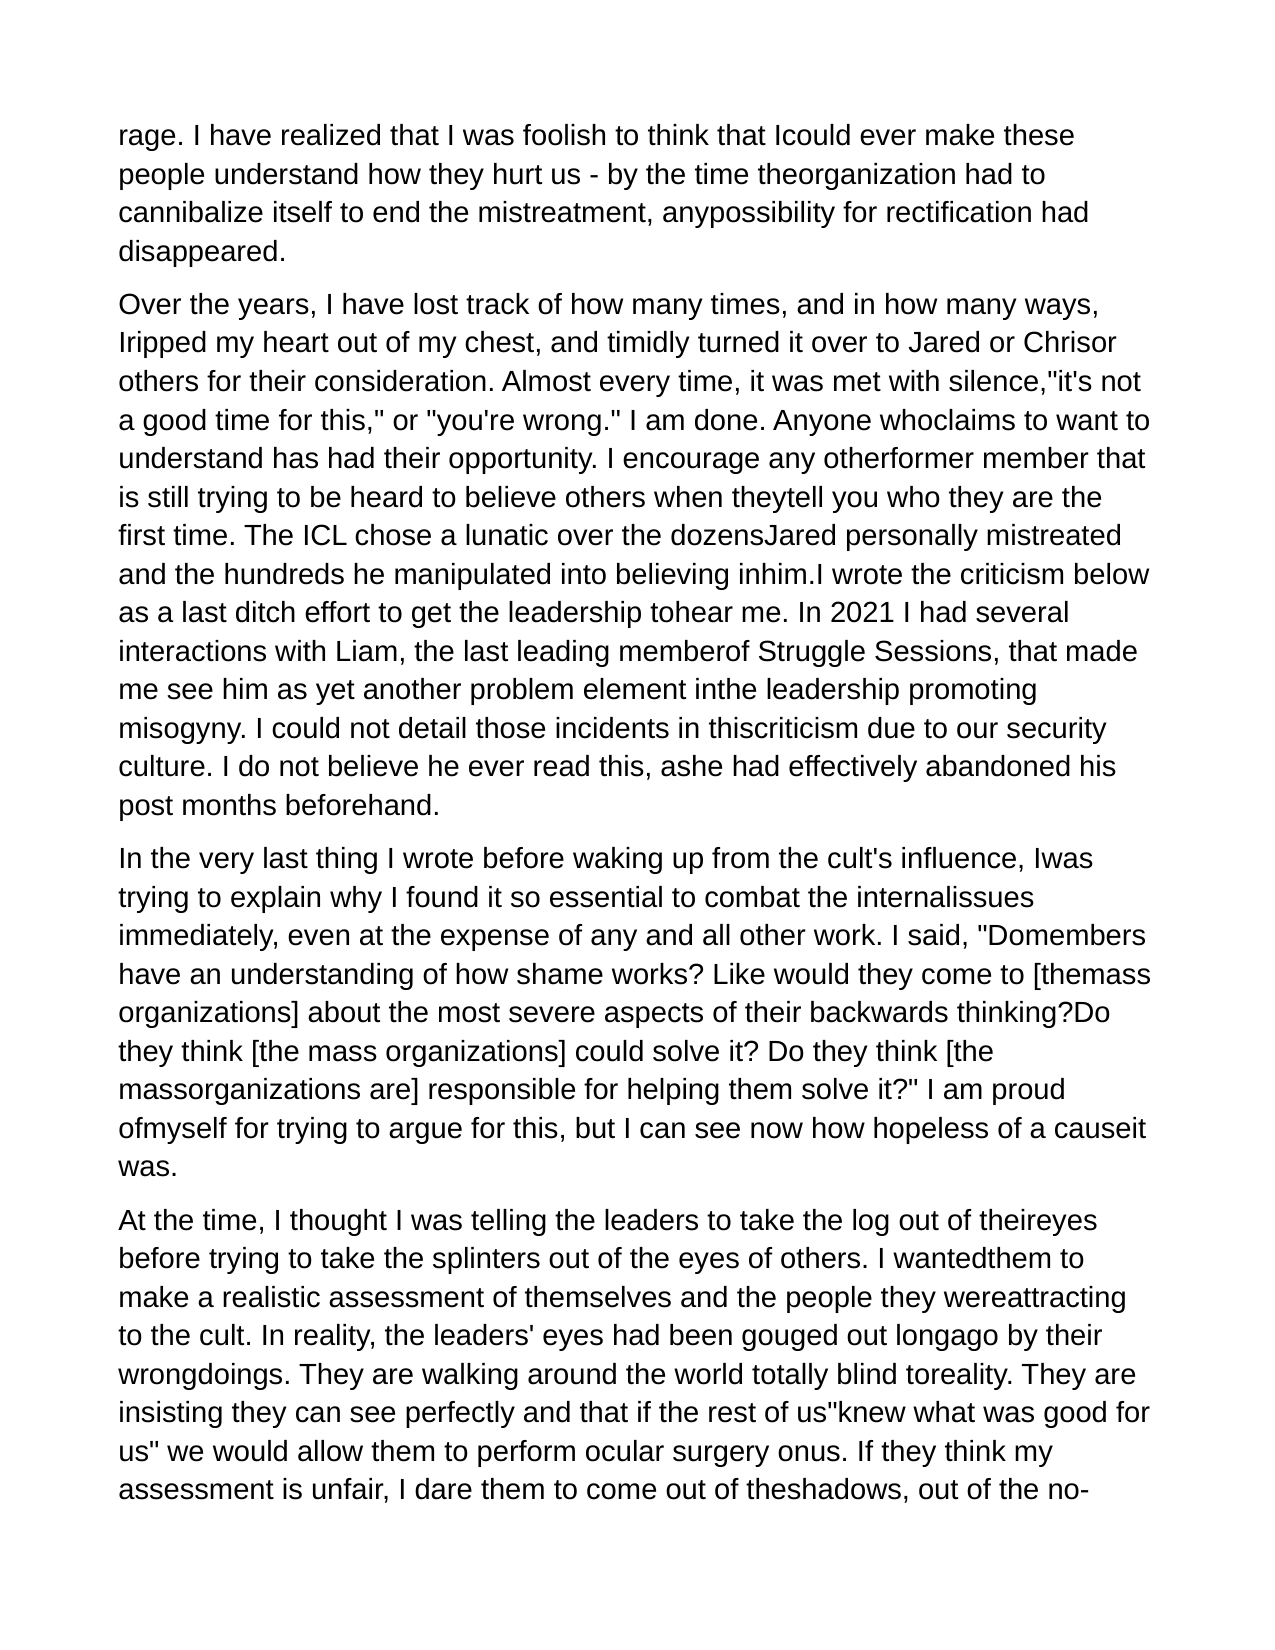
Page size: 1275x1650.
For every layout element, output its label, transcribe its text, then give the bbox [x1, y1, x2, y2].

text Over the years, I have lost track of how many times, and in how many ways, Iripped my heart out of my chest, and timidly turned it over to Jared or Chrisor others for their consideration. Almost every time, it was met with silence,"it's not a good time for this," or "you're wrong." I am done. Anyone whoclaims to want to understand has had their opportunity. I encourage any otherformer member that is still trying to be heard to believe others when theytell you who they are the first time. The ICL chose a lunatic over the dozensJared personally mistreated and the hundreds he manipulated into believing inhim.I wrote the criticism below as a last ditch effort to get the leadership tohear me. In 2021 I had several interactions with Liam, the last leading memberof Struggle Sessions, that made me see him as yet another problem element inthe leadership promoting misogyny. I could not detail those incidents in thiscriticism due to our security culture. I do not believe he ever read this, ashe had effectively abandoned his post months beforehand. [118, 287, 1157, 821]
text In the very last thing I wrote before waking up from the cult's influence, Iwas trying to explain why I found it so essential to combat the internalissues immediately, even at the expense of any and all other work. I said, "Domembers have an understanding of how shame works? Like would they come to [themass organizations] about the most severe aspects of their backwards thinking?Do they think [the mass organizations] could solve it? Do they think [the massorganizations are] responsible for helping them solve it?" I am proud ofmyself for trying to argue for this, but I can see now how hopeless of a causeit was. [118, 841, 1157, 1183]
text At the time, I thought I was telling the leaders to take the log out of theireyes before trying to take the splinters out of the eyes of others. I wantedthem to make a realistic assessment of themselves and the people they wereattracting to the cult. In reality, the leaders' eyes had been gouged out longago by their wrongdoings. They are walking around the world totally blind toreality. They are insisting they can see perfectly and that if the rest of us"knew what was good for us" we would allow them to perform ocular surgery onus. If they think my assessment is unfair, I dare them to come out of theshadows, out of the no- [118, 1202, 1157, 1506]
text rage. I have realized that I was foolish to think that Icould ever make these people understand how they hurt us - by the time theorganization had to cannibalize itself to end the mistreatment, anypossibility for rectification had disappeared. [118, 118, 1157, 267]
